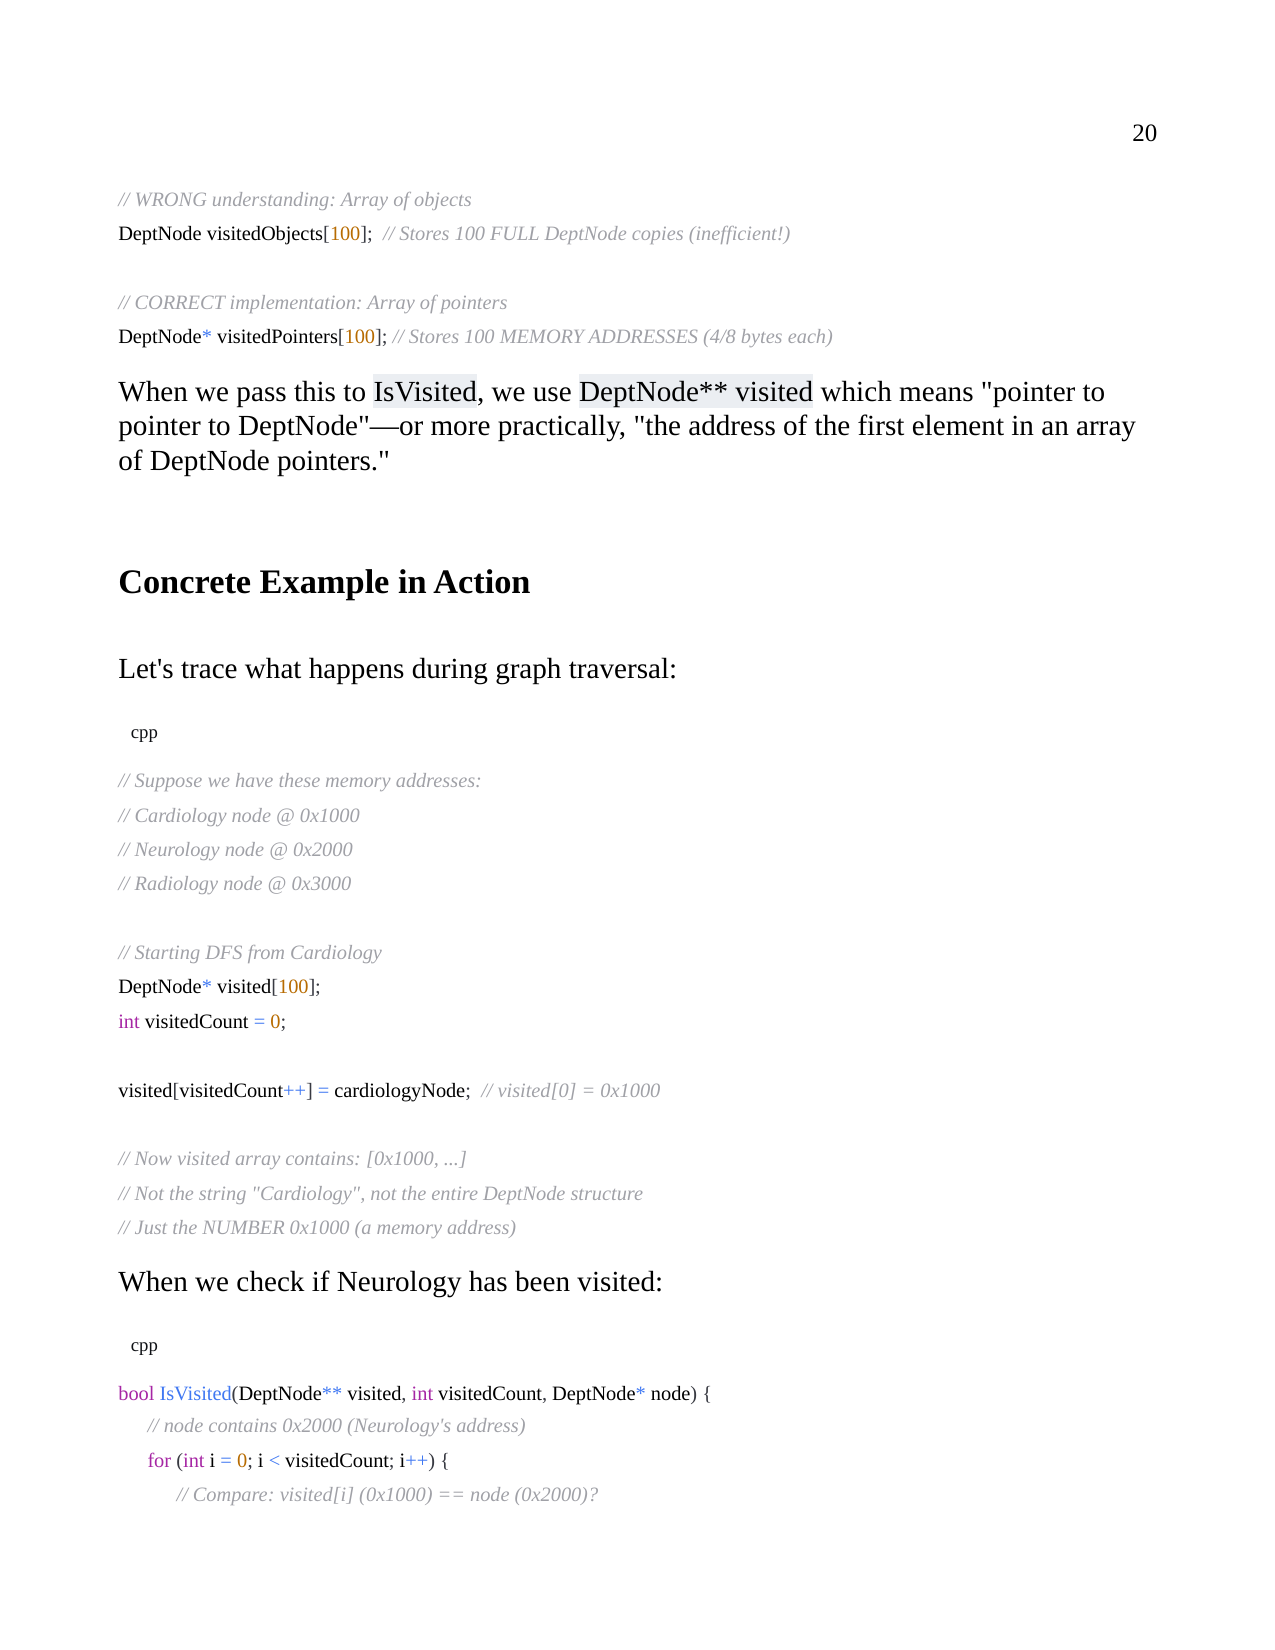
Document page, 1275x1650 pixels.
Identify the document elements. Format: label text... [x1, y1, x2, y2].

text // Suppose we have these memory addresses: [118, 758, 1157, 792]
text // CORRECT implementation: Array of pointers [118, 279, 1157, 314]
text When we check if Neurology has been visited: [118, 1264, 1157, 1297]
text // Radiology node @ 0x3000 [118, 861, 1157, 895]
text // Starting DFS from Cardiology [118, 929, 1157, 964]
text // node contains 0x2000 (Neurology's address) [118, 1404, 1157, 1439]
text DeptNode visitedObjects[100]; // Stores 100 FULL DeptNode copies (inefficient!) [118, 211, 1157, 245]
text // Now visited array contains: [0x1000, ...] [118, 1136, 1157, 1170]
text cpp [131, 715, 1157, 743]
text bool IsVisited(DeptNode** visited, int visitedCount, DeptNode* node) { [118, 1370, 1157, 1404]
text // Neurology node @ 0x2000 [118, 826, 1157, 861]
text When we pass this to IsVisited, we use DeptNode** visited which means "pointer to pointer to DeptNode"—or more practically, "the address of the first element in an array of DeptNode pointers." [118, 373, 1157, 476]
text Let's trace what happens during graph traversal: [118, 651, 1157, 685]
text DeptNode* visitedPointers[100]; // Stores 100 MEMORY ADDRESSES (4/8 bytes each) [118, 314, 1157, 348]
text // Compare: visited[i] (0x1000) == node (0x2000)? [118, 1473, 1157, 1508]
text int visitedCount = 0; [118, 998, 1157, 1033]
text // WRONG understanding: Array of objects [118, 176, 1157, 211]
text // Just the NUMBER 0x1000 (a memory address) [118, 1204, 1157, 1239]
text DeptNode* visited[100]; [118, 964, 1157, 998]
text // Cardiology node @ 0x1000 [118, 792, 1157, 826]
text for (int i = 0; i < visitedCount; i++) { [118, 1439, 1157, 1473]
text visited[visitedCount++] = cardiologyNode; // visited[0] = 0x1000 [118, 1067, 1157, 1101]
subtitle Concrete Example in Action [118, 551, 1157, 601]
text // Not the string "Cardiology", not the entire DeptNode structure [118, 1170, 1157, 1204]
text cpp [131, 1327, 1157, 1356]
